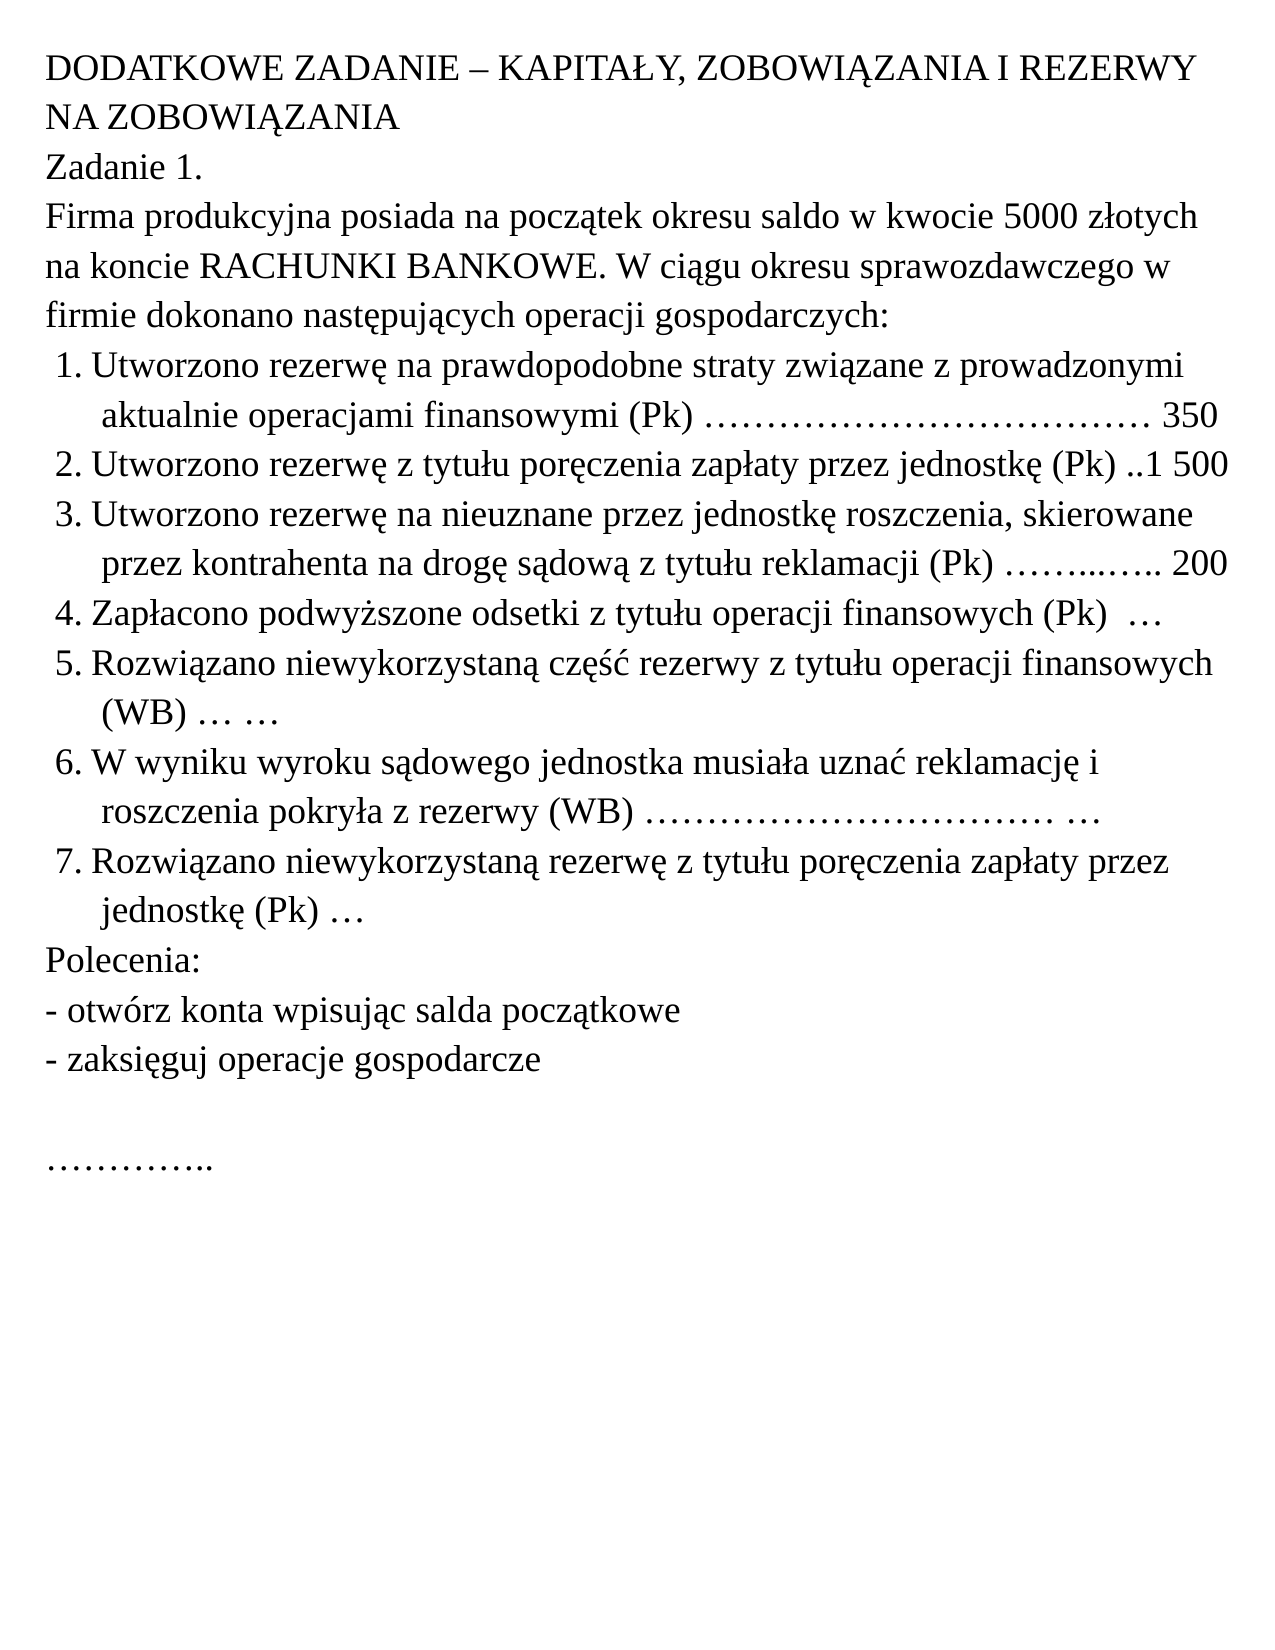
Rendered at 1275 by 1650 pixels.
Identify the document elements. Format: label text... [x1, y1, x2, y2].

list Utworzono rezerwę na nieuznane przez jednostkę roszczenia, skierowane przez kontrahenta na drogę sądową z tytułu reklamacji (Pk) ……...….. 200 [54, 491, 1230, 584]
list Rozwiązano niewykorzystaną część rezerwy z tytułu operacji finansowych (WB) … … [54, 640, 1230, 733]
list Rozwiązano niewykorzystaną rezerwę z tytułu poręczenia zapłaty przez jednostkę (Pk) … [54, 838, 1230, 931]
text - zaksięguj operacje gospodarcze [45, 1037, 1230, 1080]
text DODATKOWE ZADANIE – KAPITAŁY, ZOBOWIĄZANIA I REZERWY NA ZOBOWIĄZANIA [45, 45, 1230, 138]
list Utworzono rezerwę na prawdopodobne straty związane z prowadzonymi aktualnie operacjami finansowymi (Pk) ……………………………… 350 [54, 342, 1230, 435]
text Polecenia: [45, 937, 1230, 981]
text Firma produkcyjna posiada na początek okresu saldo w kwocie 5000 złotych na koncie RACHUNKI BANKOWE. W ciągu okresu sprawozdawczego w firmie dokonano następujących operacji gospodarczych: [45, 194, 1230, 336]
text ………….. [45, 1136, 1230, 1179]
text - otwórz konta wpisując salda początkowe [45, 987, 1230, 1030]
list Utworzono rezerwę z tytułu poręczenia zapłaty przez jednostkę (Pk) ..1 500 [54, 442, 1230, 485]
text Zadanie 1. [45, 144, 1230, 187]
list W wyniku wyroku sądowego jednostka musiała uznać reklamację i roszczenia pokryła z rezerwy (WB) …………………………… … [54, 739, 1230, 832]
list Zapłacono podwyższone odsetki z tytułu operacji finansowych (Pk) … [54, 590, 1230, 633]
